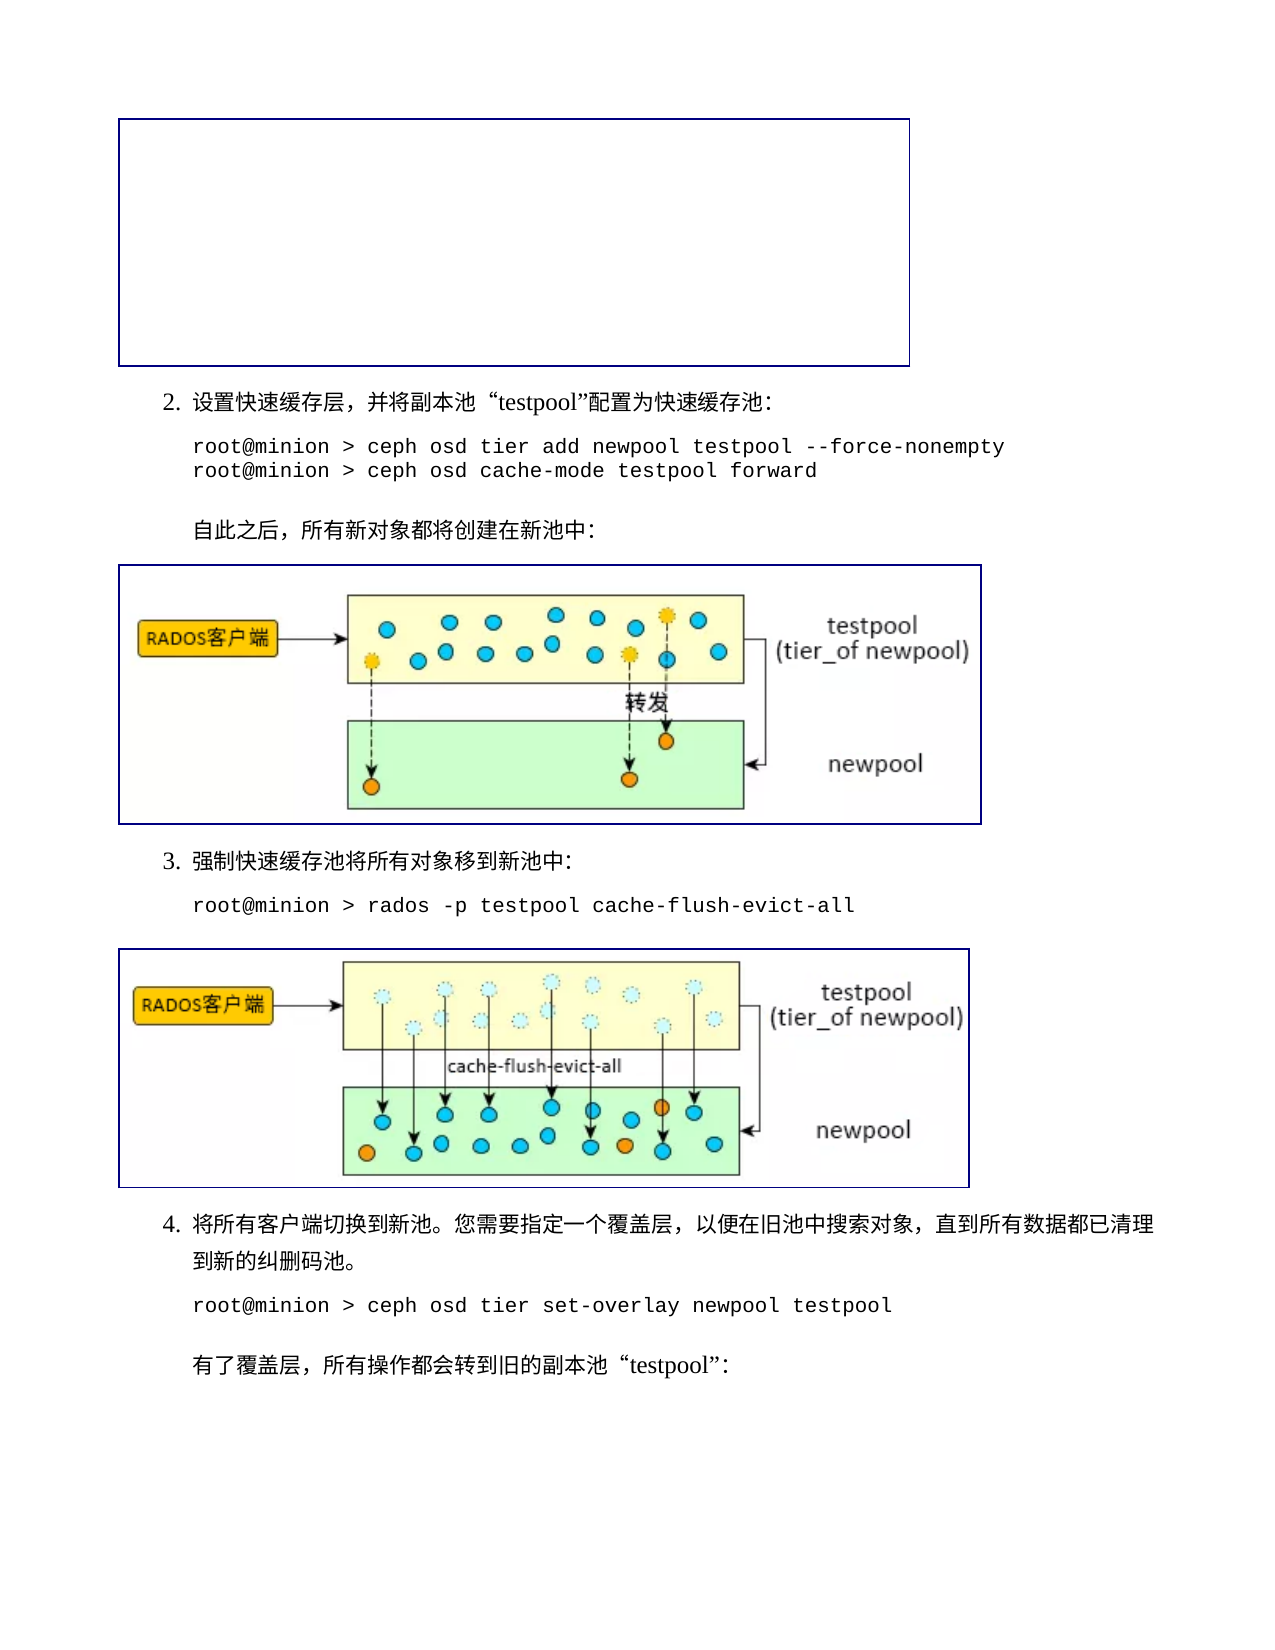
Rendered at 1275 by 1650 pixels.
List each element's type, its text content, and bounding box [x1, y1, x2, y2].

list 设置快速缓存层，并将副本池“testpool”配置为快速缓存池： [162, 385, 1157, 417]
text root@minion > ceph osd cache-mode testpool forward [118, 460, 1157, 484]
text 自此之后，所有新对象都将创建在新池中： [118, 513, 1157, 545]
text 有了覆盖层，所有操作都会转到旧的副本池“testpool”： [118, 1348, 1157, 1379]
text root@minion > ceph osd tier add newpool testpool --force-nonempty [118, 436, 1157, 460]
list 将所有客户端切换到新池。您需要指定一个覆盖层，以便在旧池中搜索对象，直到所有数据都已清理到新的纠删码池。 [162, 1207, 1157, 1275]
picture [120, 566, 980, 823]
text root@minion > ceph osd tier set-overlay newpool testpool [118, 1295, 1157, 1318]
picture [120, 950, 968, 1187]
list 强制快速缓存池将所有对象移到新池中： [162, 844, 1157, 876]
text root@minion > rados -p testpool cache-flush-evict-all [118, 895, 1157, 918]
